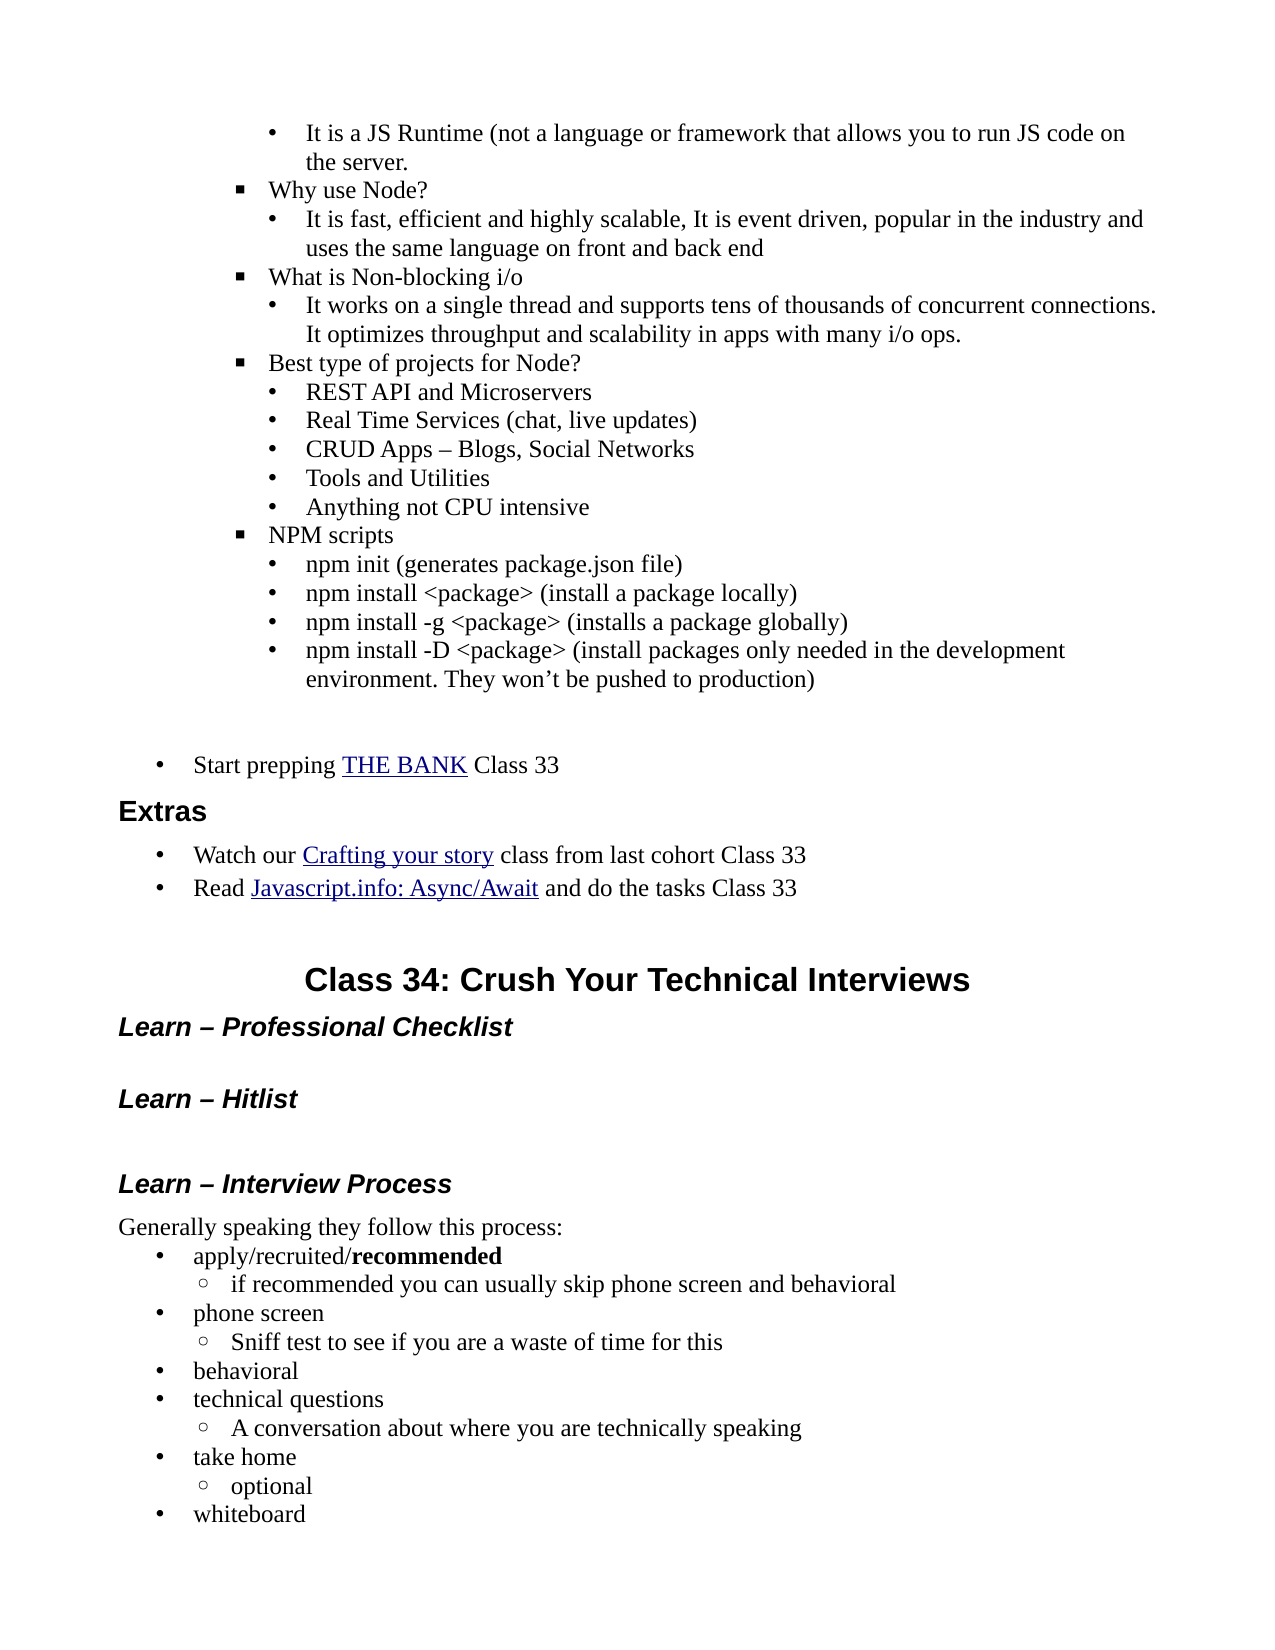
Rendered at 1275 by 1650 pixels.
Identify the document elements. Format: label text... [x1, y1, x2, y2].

subtitle Learn – Interview Process [118, 1168, 1157, 1199]
list whiteboard [156, 1499, 1157, 1528]
list It is a JS Runtime (not a language or framework that allows you to run JS code on the server. [268, 118, 1157, 176]
subtitle Learn – Hitlist [118, 1083, 1157, 1114]
list take home [156, 1442, 1157, 1471]
list CRUD Apps – Blogs, Social Networks [268, 434, 1157, 463]
list npm install -D <package> (install packages only needed in the development environment. They won’t be pushed to production) [268, 636, 1157, 693]
list technical questions [156, 1384, 1157, 1413]
list Anything not CPU intensive [268, 492, 1157, 521]
list Read Javascript.info: Async/Await and do the tasks Class 33 [156, 873, 1157, 902]
list Real Time Services (chat, live updates) [268, 406, 1157, 434]
subtitle Extras [118, 794, 1157, 827]
list A conversation about where you are technically speaking [193, 1413, 1157, 1442]
subtitle Learn – Professional Checklist [118, 1011, 1157, 1042]
list Tools and Utilities [268, 463, 1157, 492]
list NPM scripts [231, 521, 1157, 549]
list npm init (generates package.json file) [268, 549, 1157, 578]
list npm install -g <package> (installs a package globally) [268, 607, 1157, 636]
list What is Non-blocking i/o [231, 262, 1157, 291]
list Sniff test to see if you are a waste of time for this [193, 1327, 1157, 1356]
list phone screen [156, 1298, 1157, 1327]
list optional [193, 1471, 1157, 1499]
list behavioral [156, 1356, 1157, 1384]
list Watch our Crafting your story class from last cohort Class 33 [156, 840, 1157, 869]
list Start prepping THE BANK Class 33 [156, 751, 1157, 779]
list Best type of projects for Node? [231, 348, 1157, 377]
list It is fast, efficient and highly scalable, It is event driven, popular in the industry and uses the same language on front and back end [268, 204, 1157, 262]
list Why use Node? [231, 176, 1157, 204]
text Generally speaking they follow this process: [118, 1212, 1157, 1241]
list REST API and Microservers [268, 377, 1157, 406]
list if recommended you can usually skip phone screen and behavioral [193, 1269, 1157, 1298]
list npm install <package> (install a package locally) [268, 578, 1157, 607]
subtitle Class 34: Crush Your Technical Interviews [118, 960, 1157, 998]
list apply/recruited/recommended [156, 1241, 1157, 1269]
list It works on a single thread and supports tens of thousands of concurrent connections. It optimizes throughput and scalability in apps with many i/o ops. [268, 291, 1157, 348]
